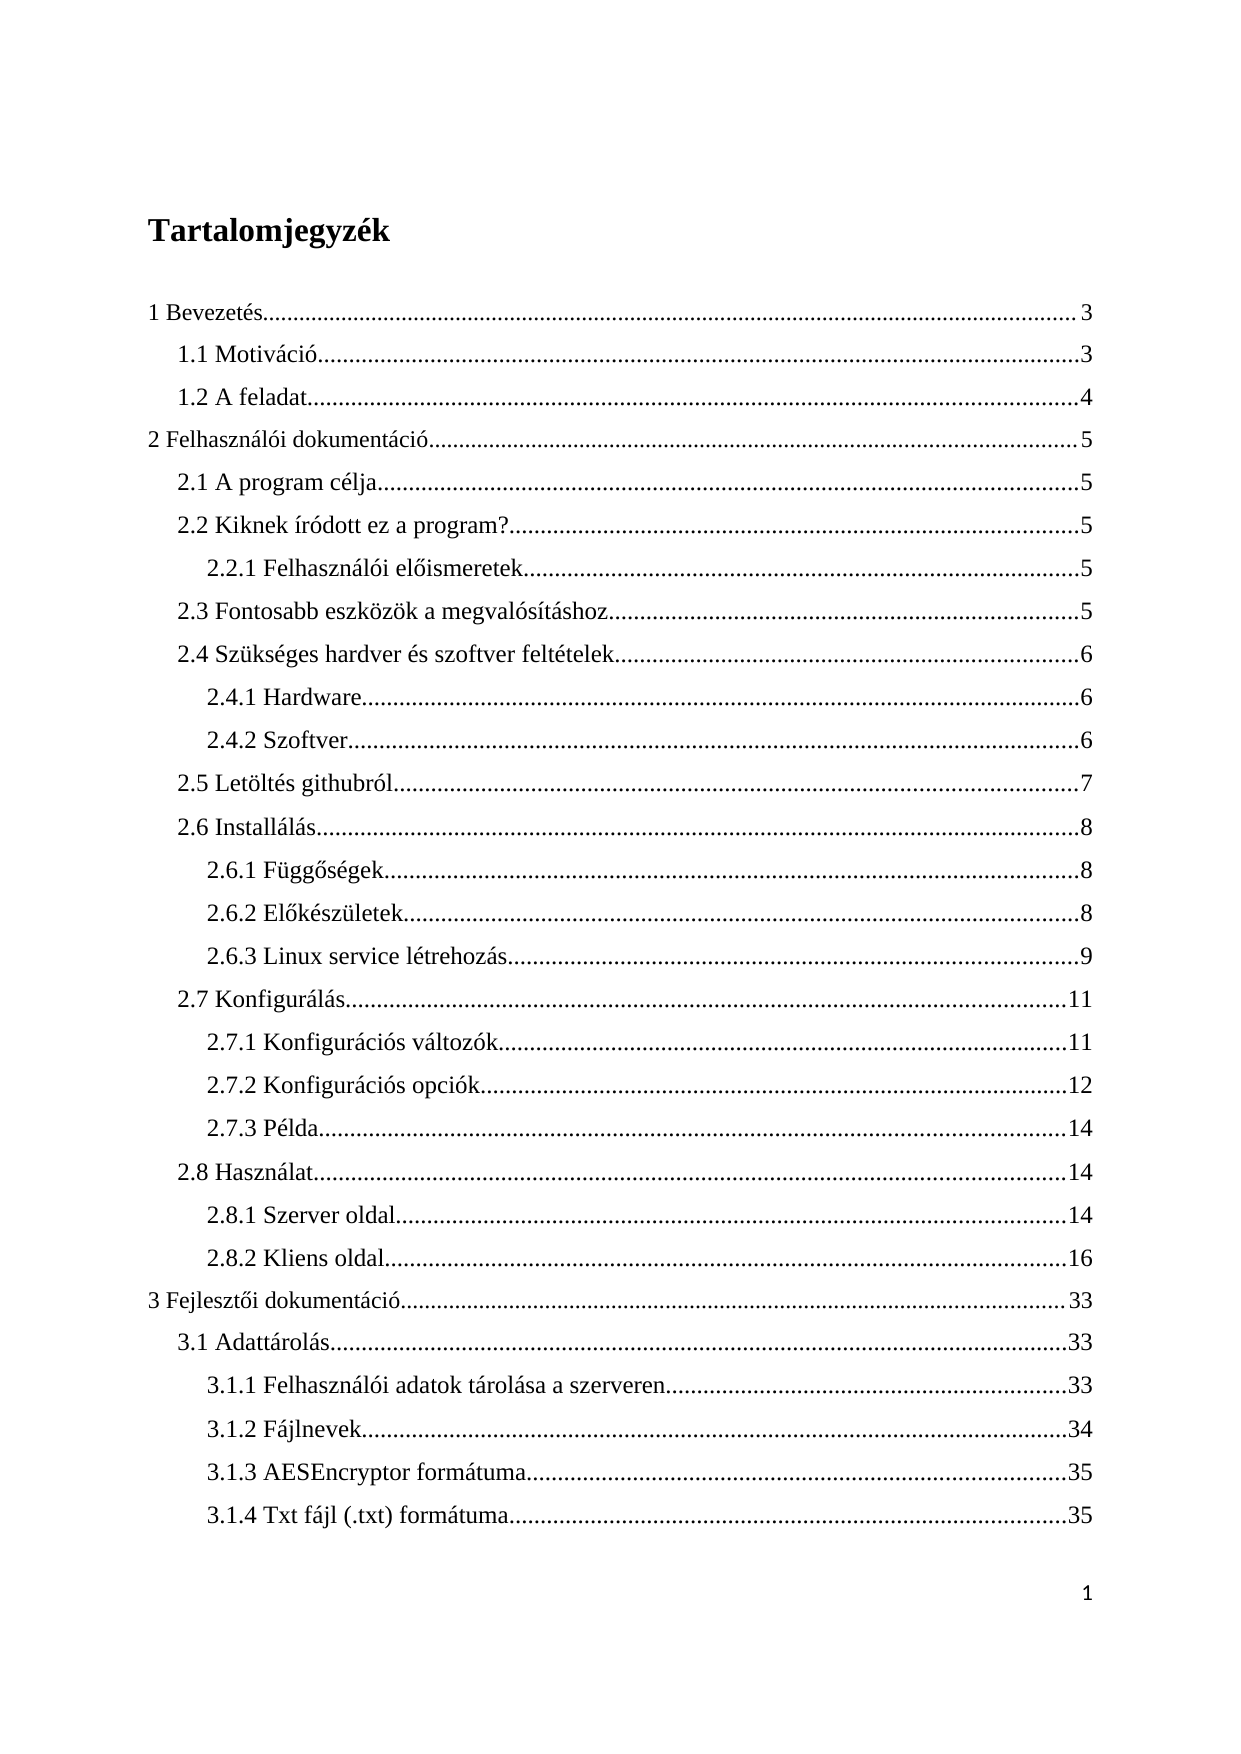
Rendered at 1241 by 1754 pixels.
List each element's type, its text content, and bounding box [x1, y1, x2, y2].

text 3 Fejlesztői dokumentáció 33 [148, 1286, 1093, 1314]
text 2.6 Installálás 8 [177, 812, 1093, 840]
text 2.6.1 Függőségek 8 [207, 855, 1093, 883]
text 2.7.3 Példa 14 [207, 1113, 1093, 1142]
text 2.2.1 Felhasználói előismeretek 5 [207, 553, 1093, 582]
text 3.1.1 Felhasználói adatok tárolása a szerveren 33 [207, 1371, 1093, 1399]
text 2.8.1 Szerver oldal 14 [207, 1200, 1093, 1228]
text 2 Felhasználói dokumentáció 5 [148, 425, 1093, 453]
text 2.8.2 Kliens oldal 16 [207, 1243, 1093, 1272]
text 2.7.2 Konfigurációs opciók 12 [207, 1070, 1093, 1099]
text 2.8 Használat 14 [177, 1157, 1093, 1185]
text 2.5 Letöltés githubról 7 [177, 768, 1093, 797]
text 2.2 Kiknek íródott ez a program? 5 [177, 510, 1093, 538]
text 3.1.4 Txt fájl (.txt) formátuma 35 [207, 1500, 1093, 1529]
text 3.1.2 Fájlnevek 34 [207, 1414, 1093, 1442]
text 2.6.2 Előkészületek 8 [207, 898, 1093, 927]
text 1 Bevezetés 3 [148, 298, 1093, 325]
text 2.7 Konfigurálás 11 [177, 984, 1093, 1013]
text 2.7.1 Konfigurációs változók 11 [207, 1027, 1093, 1056]
text 2.4 Szükséges hardver és szoftver feltételek 6 [177, 639, 1093, 668]
text 3.1.3 AESEncryptor formátuma 35 [207, 1457, 1093, 1486]
text 2.4.1 Hardware 6 [207, 682, 1093, 711]
text 2.4.2 Szoftver 6 [207, 725, 1093, 754]
text 3.1 Adattárolás 33 [177, 1327, 1093, 1356]
text 1.1 Motiváció 3 [177, 339, 1093, 368]
text 2.1 A program célja 5 [177, 467, 1093, 495]
text 1.2 A feladat 4 [177, 382, 1093, 411]
title Tartalomjegyzék [148, 211, 1093, 249]
text 2.6.3 Linux service létrehozás 9 [207, 941, 1093, 970]
text 2.3 Fontosabb eszközök a megvalósításhoz 5 [177, 596, 1093, 625]
